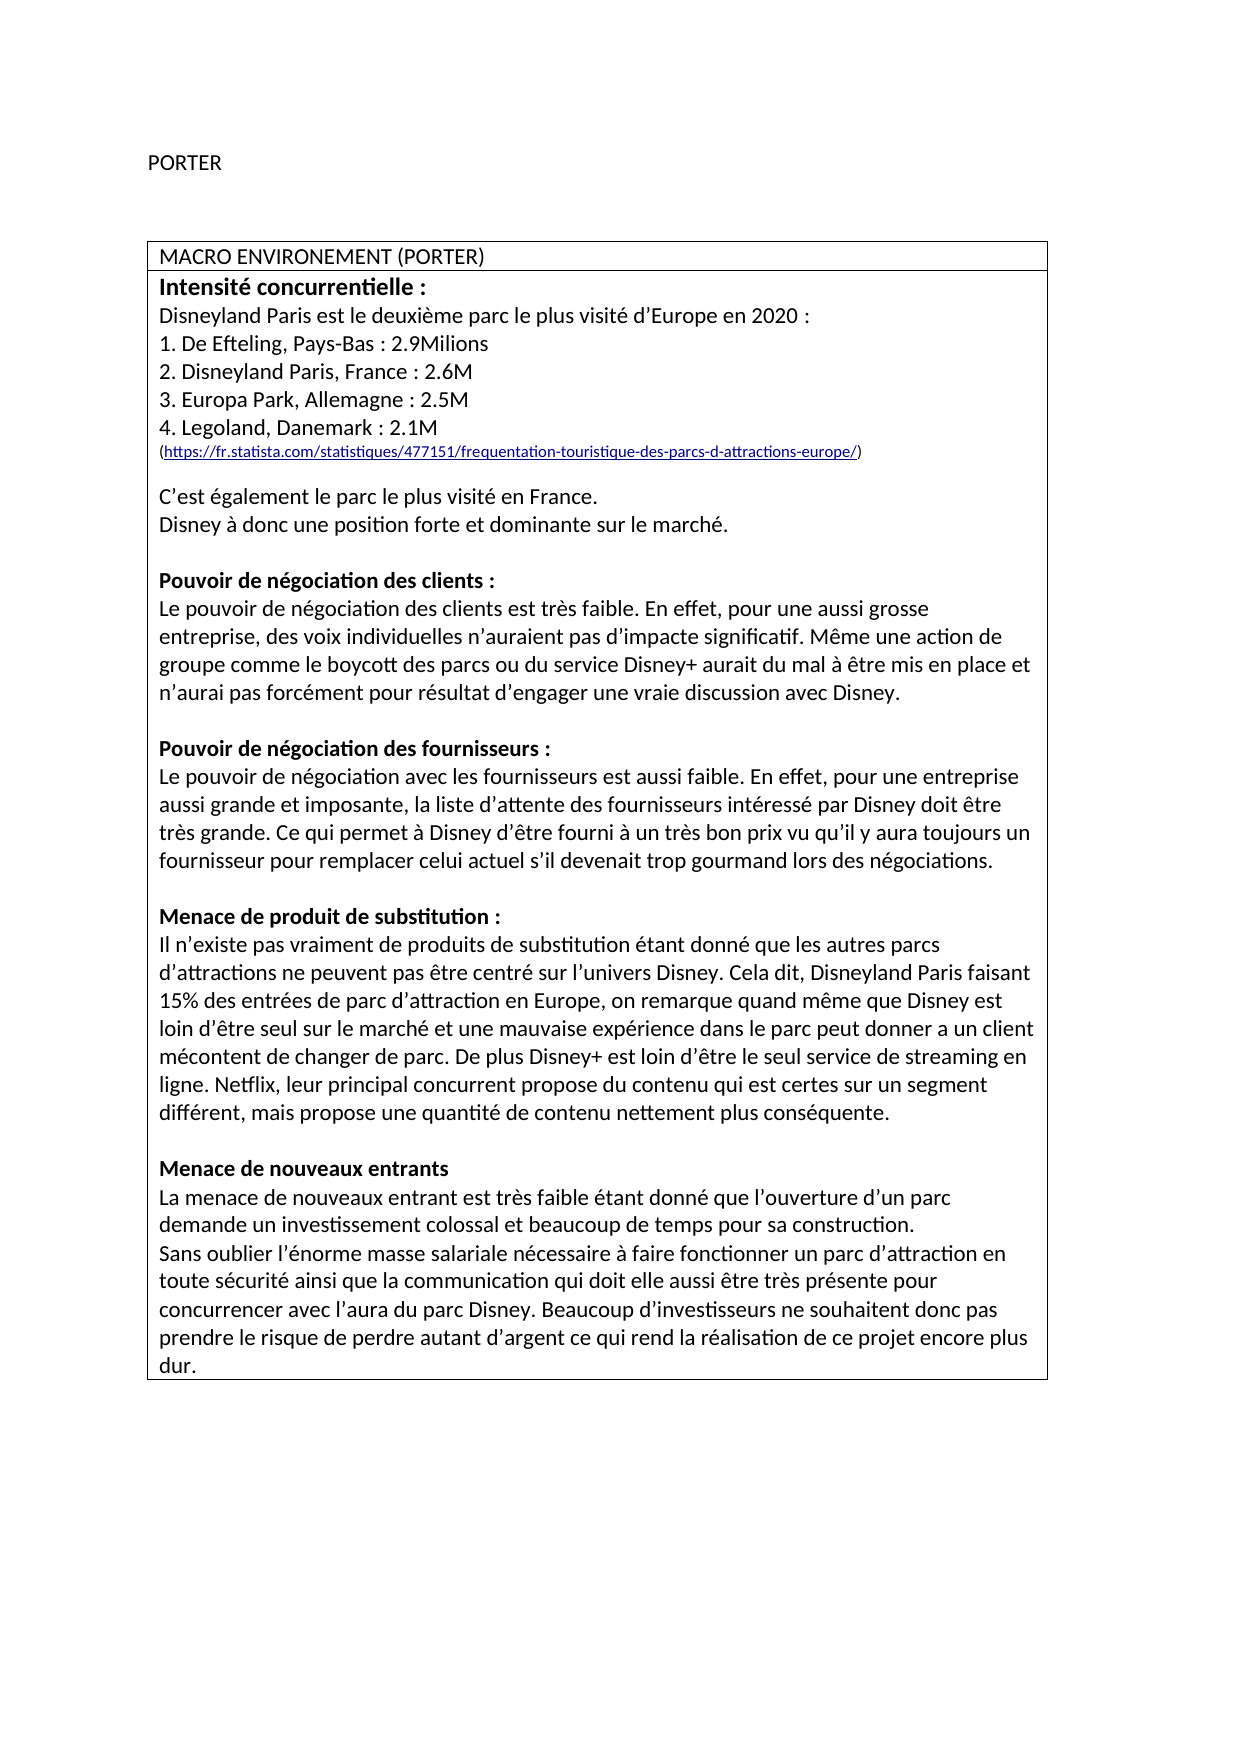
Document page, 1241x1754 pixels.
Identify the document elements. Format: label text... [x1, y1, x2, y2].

text PORTER [148, 148, 1093, 176]
table_header MACRO ENVIRONEMENT (PORTER) [148, 242, 1047, 270]
table_cell Intensité concurrentielle : Disneyland Paris est le deuxième parc le plus visité d’Europe en 2020 : 1. De Efteling, Pays-Bas : 2.9Milions 2. Disneyland Paris, France : 2.6M 3. Europa Park, Allemagne : 2.5M 4. Legoland, Danemark : 2.1M (https://fr.statista.com/statistiques/477151/frequentation-touristique-des-parcs-d-attractions-europe/) C’est également le parc le plus visité en France. Disney à donc une position forte et dominante sur le marché. Pouvoir de négociation des clients : Le pouvoir de négociation des clients est très faible. En effet, pour une aussi grosse entreprise, des voix individuelles n’auraient pas d’impacte significatif. Même une action de groupe comme le boycott des parcs ou du service Disney+ aurait du mal à être mis en place et n’aurai pas forcément pour résultat d’engager une vraie discussion avec Disney. Pouvoir de négociation des fournisseurs : Le pouvoir de négociation avec les fournisseurs est aussi faible. En effet, pour une entreprise aussi grande et imposante, la liste d’attente des fournisseurs intéressé par Disney doit être très grande. Ce qui permet à Disney d’être fourni à un très bon prix vu qu’il y aura toujours un fournisseur pour remplacer celui actuel s’il devenait trop gourmand lors des négociations. Menace de produit de substitution : Il n’existe pas vraiment de produits de substitution étant donné que les autres parcs d’attractions ne peuvent pas être centré sur l’univers Disney. Cela dit, Disneyland Paris faisant 15% des entrées de parc d’attraction en Europe, on remarque quand même que Disney est loin d’être seul sur le marché et une mauvaise expérience dans le parc peut donner a un client mécontent de changer de parc. De plus Disney+ est loin d’être le seul service de streaming en ligne. Netflix, leur principal concurrent propose du contenu qui est certes sur un segment différent, mais propose une quantité de contenu nettement plus conséquente. Menace de nouveaux entrants La menace de nouveaux entrant est très faible étant donné que l’ouverture d’un parc demande un investissement colossal et beaucoup de temps pour sa construction. Sans oublier l’énorme masse salariale nécessaire à faire fonctionner un parc d’attraction en toute sécurité ainsi que la communication qui doit elle aussi être très présente pour concurrencer avec l’aura du parc Disney. Beaucoup d’investisseurs ne souhaitent donc pas prendre le risque de perdre autant d’argent ce qui rend la réalisation de ce projet encore plus dur. [148, 271, 1047, 1379]
